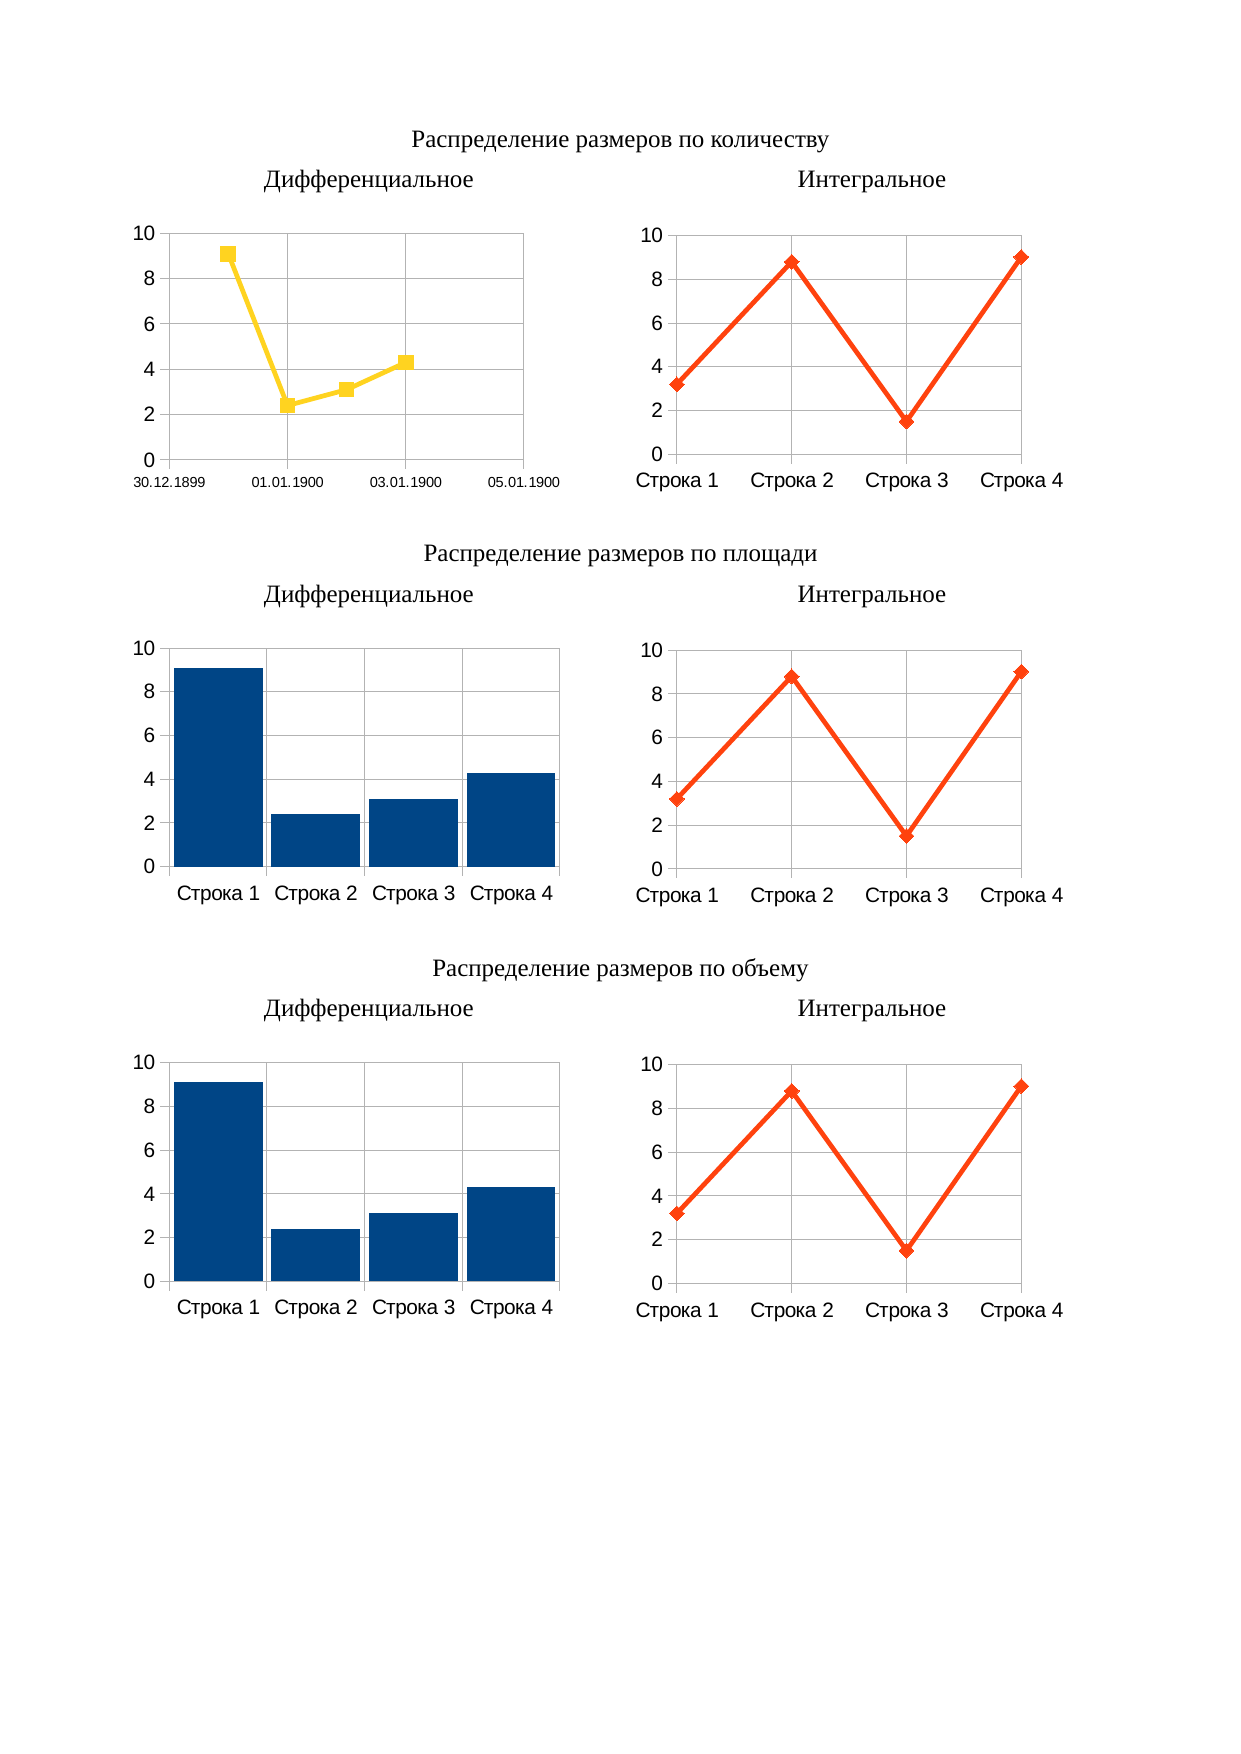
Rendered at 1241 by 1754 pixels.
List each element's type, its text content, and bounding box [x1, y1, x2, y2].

table_cell Интегральное [620, 158, 1123, 198]
table_cell [117, 1028, 620, 1362]
table_cell [620, 1028, 1123, 1362]
table_cell [620, 613, 1123, 947]
table_cell Распределение размеров по площади [117, 533, 1123, 573]
table_cell [620, 199, 1123, 533]
table_cell [117, 199, 620, 533]
table_cell Дифференциальное [117, 988, 620, 1028]
table_cell Распределение размеров по объему [117, 947, 1123, 987]
table_cell Дифференциальное [117, 573, 620, 613]
table_header Распределение размеров по количеству [117, 118, 1123, 158]
table_cell [117, 613, 620, 947]
table_cell Интегральное [620, 988, 1123, 1028]
table_cell Интегральное [620, 573, 1123, 613]
table_cell Дифференциальное [117, 158, 620, 198]
